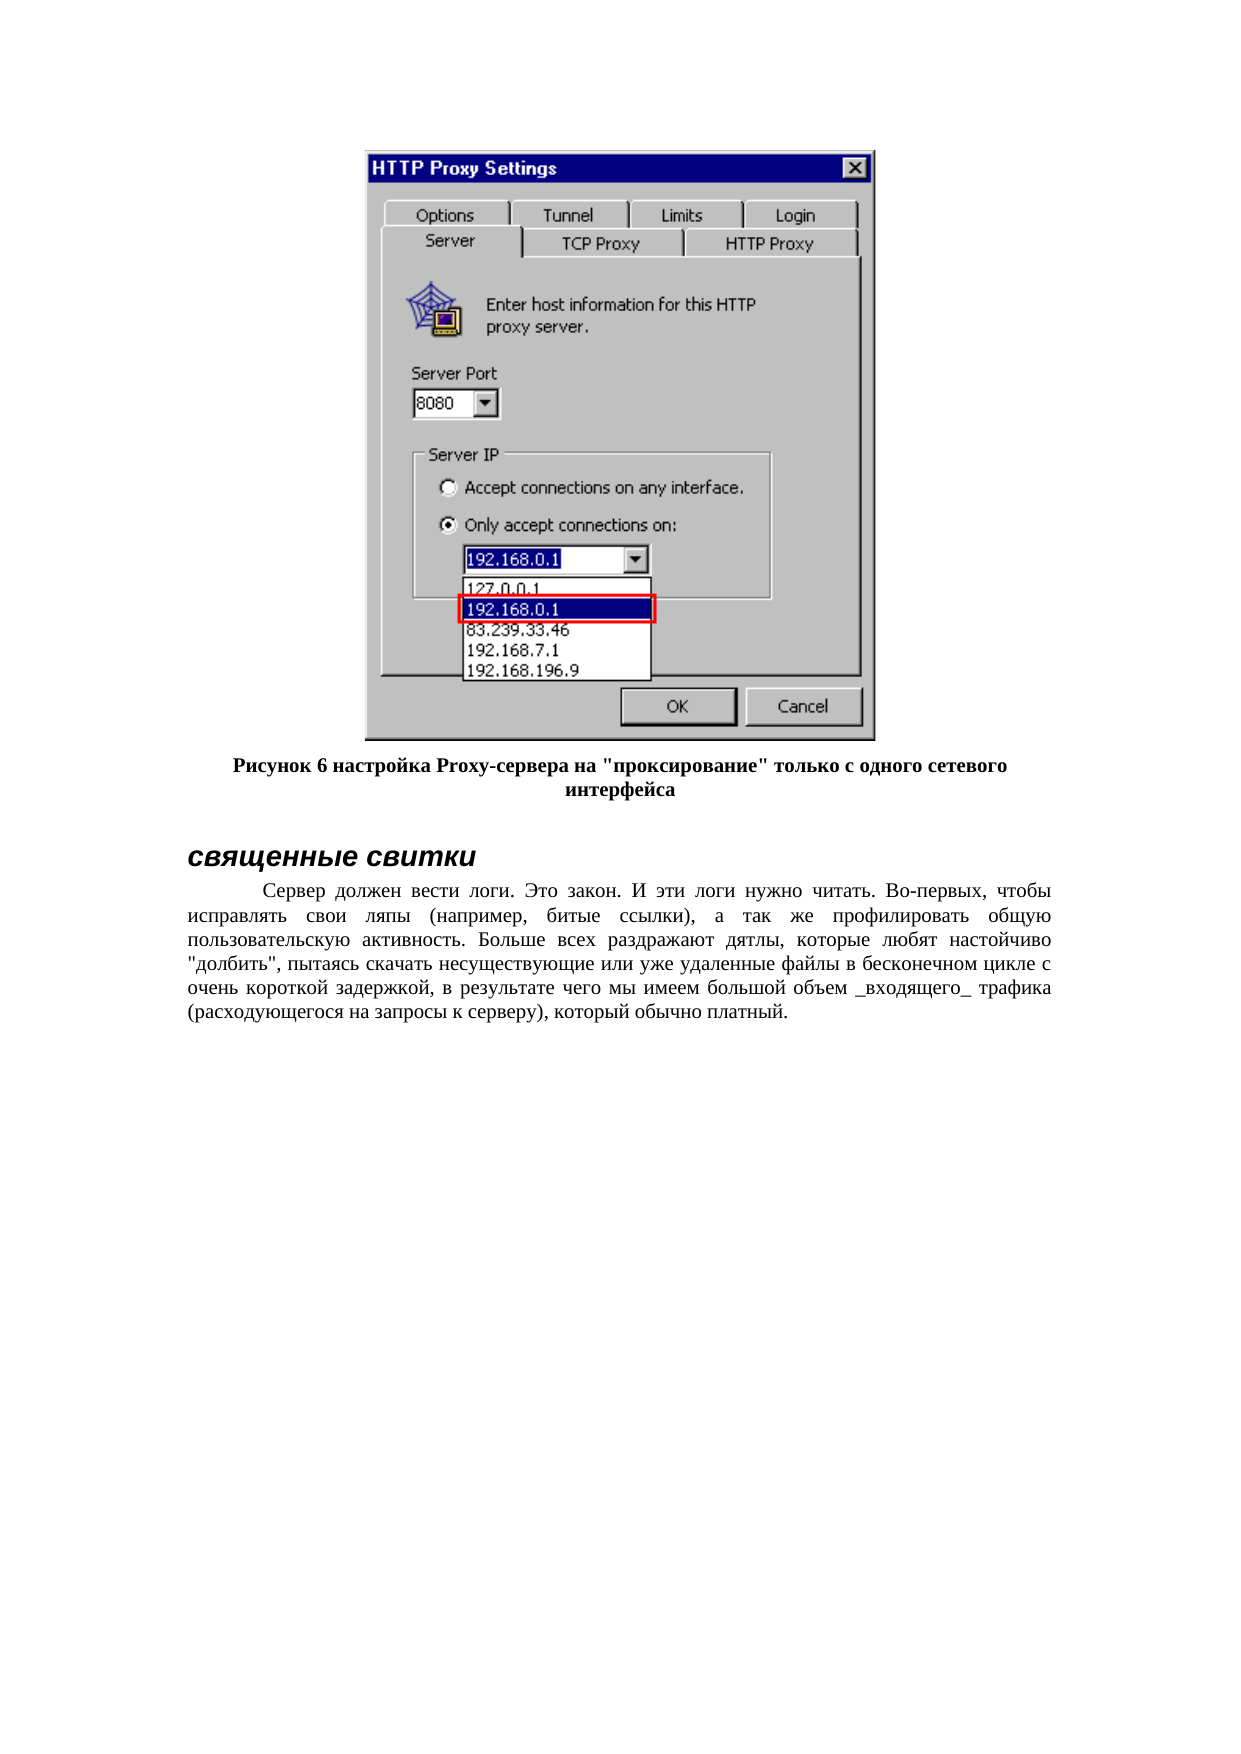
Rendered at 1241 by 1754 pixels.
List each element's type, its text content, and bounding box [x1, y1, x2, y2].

text Рисунок 6 настройка Proxy-сервера на "проксирование" только с одного сетевого интерфейса [187, 753, 1053, 801]
picture [364, 150, 876, 741]
subtitle священные свитки [187, 839, 1053, 872]
text Сервер должен вести логи. Это закон. И эти логи нужно читать. Во-первых, чтобы исправлять свои ляпы (например, битые ссылки), а так же профилировать общую пользовательскую активность. Больше всех раздражают дятлы, которые любят настойчиво "долбить", пытаясь скачать несуществующие или уже удаленные файлы в бесконечном цикле с очень короткой задержкой, в результате чего мы имеем большой объем _входящего_ трафика (расходующегося на запросы к серверу), который обычно платный. [187, 878, 1053, 1023]
